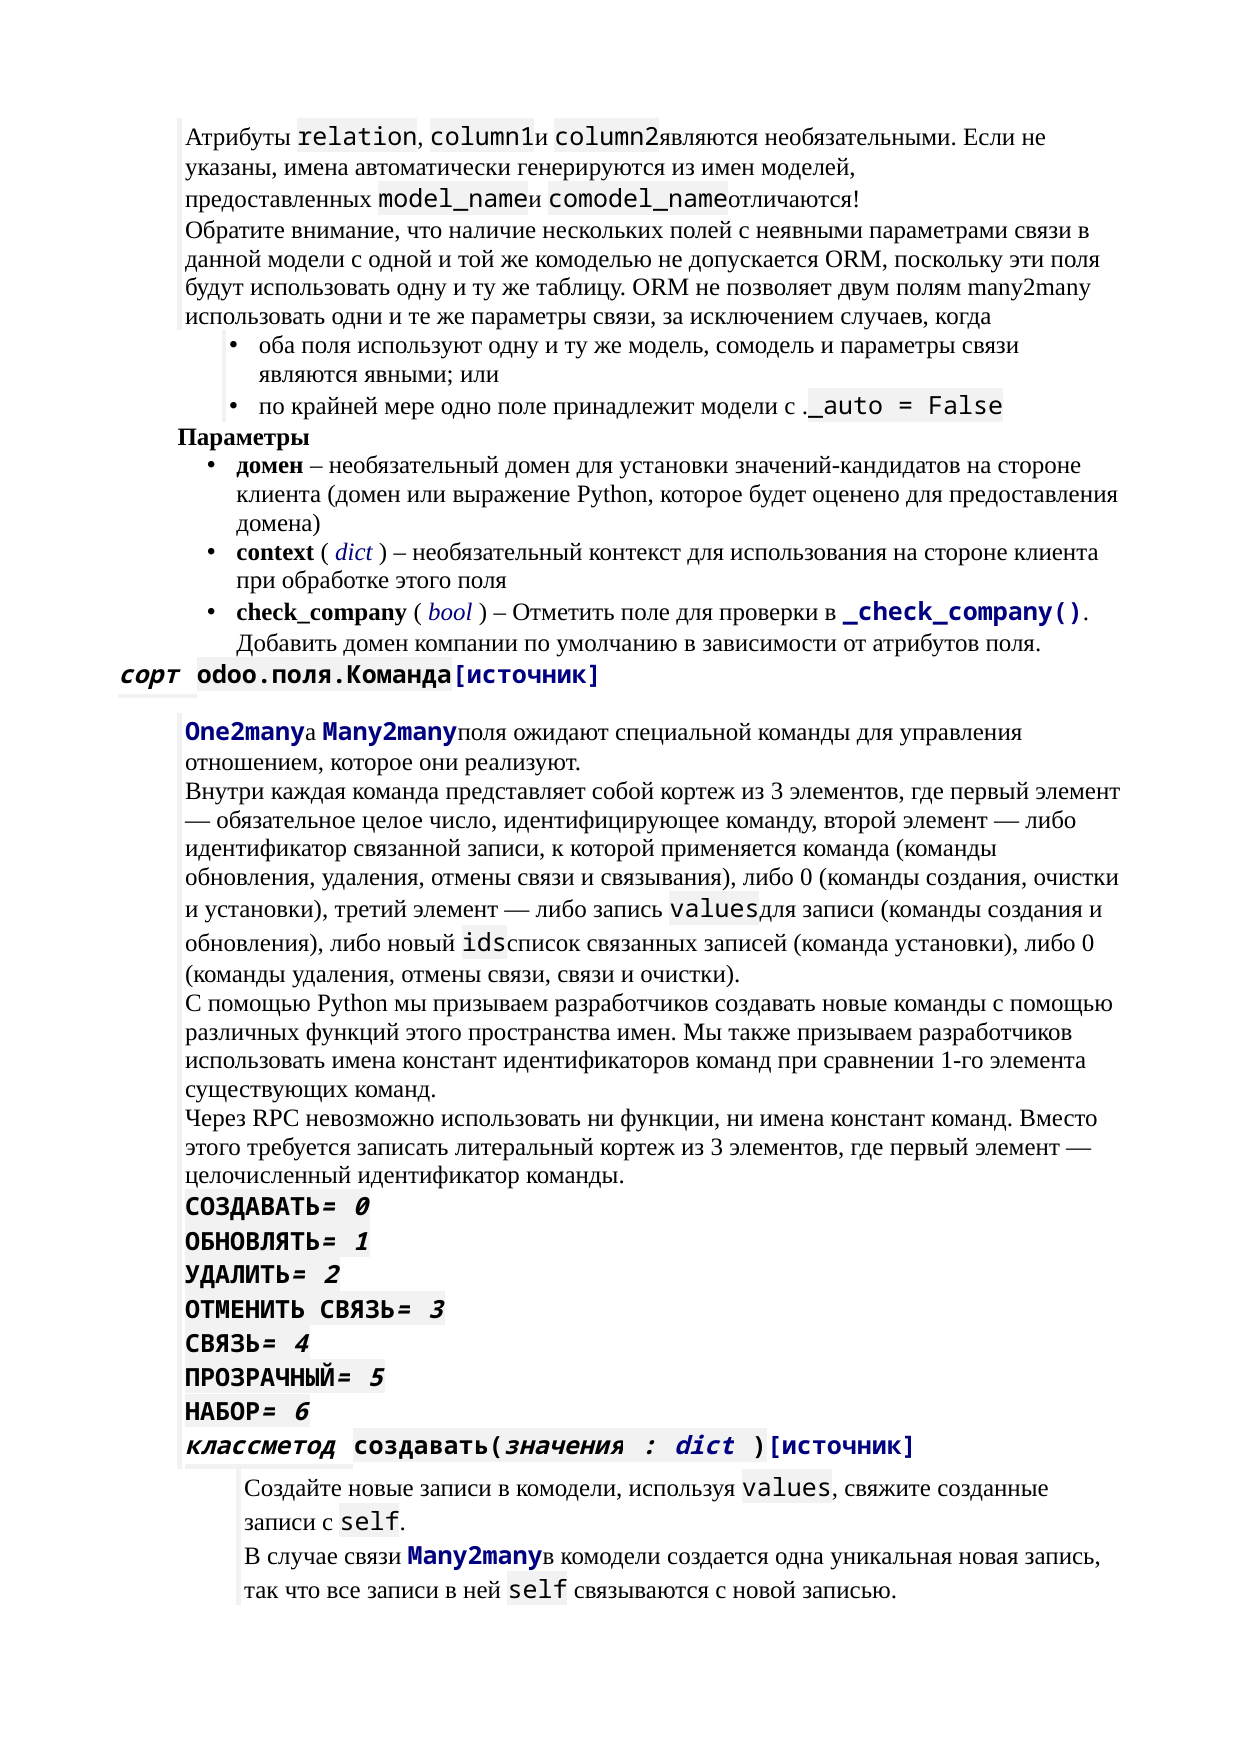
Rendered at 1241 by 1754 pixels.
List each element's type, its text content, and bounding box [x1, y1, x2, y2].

list С помощью Python мы призываем разработчиков создавать новые команды с помощью различных функций этого пространства имен. Мы также призываем разработчиков использовать имена констант идентификаторов команд при сравнении 1-го элемента существующих команд. [182, 988, 1122, 1103]
list context ( dict ) – необязательный контекст для использования на стороне клиента при обработке этого поля [236, 537, 1122, 594]
list Обратите внимание, что наличие нескольких полей с неявными параметрами связи в данной модели с одной и той же комоделью не допускается ORM, поскольку эти поля будут использовать одну и ту же таблицу. ORM не позволяет двум полям many2many использовать одни и те же параметры связи, за исключением случаев, когда [182, 215, 1122, 330]
list Внутри каждая команда представляет собой кортеж из 3 элементов, где первый элемент — обязательное целое число, идентифицирующее команду, второй элемент — либо идентификатор связанной записи, к которой применяется команда (команды обновления, удаления, отмены связи и связывания), либо 0 (команды создания, очистки и установки), третий элемент — либо запись valuesдля записи (команды создания и обновления), либо новый idsсписок связанных записей (команда установки), либо 0 (команды удаления, отмены связи, связи и очистки). [182, 776, 1122, 988]
subtitle Параметры [177, 422, 1122, 450]
list Создайте новые записи в комодели, используя values, свяжите созданные записи с self. [241, 1469, 1122, 1537]
subtitle УДАЛИТЬ= 2 [182, 1257, 1122, 1291]
subtitle сорт odoo.поля.Команда[источник] [118, 657, 1122, 698]
list оба поля используют одну и ту же модель, сомодель и параметры связи являются явными; или [226, 330, 1122, 387]
list One2manyа Many2manyполя ожидают специальной команды для управления отношением, которое они реализуют. [182, 713, 1122, 776]
list В случае связи Many2manyв комодели создается одна уникальная новая запись, так что все записи в ней self связываются с новой записью. [241, 1537, 1122, 1605]
subtitle ОТМЕНИТЬ СВЯЗЬ= 3 [182, 1291, 1122, 1325]
list check_company ( bool ) – Отметить поле для проверки в _check_company(). Добавить домен компании по умолчанию в зависимости от атрибутов поля. [236, 594, 1122, 657]
subtitle ОБНОВЛЯТЬ= 1 [182, 1223, 1122, 1257]
list Атрибуты relation, column1и column2являются необязательными. Если не указаны, имена автоматически генерируются из имен моделей, предоставленных model_nameи comodel_nameотличаются! [182, 118, 1122, 215]
list Через RPC невозможно использовать ни функции, ни имена констант команд. Вместо этого требуется записать литеральный кортеж из 3 элементов, где первый элемент — целочисленный идентификатор команды. [182, 1103, 1122, 1189]
subtitle ПРОЗРАЧНЫЙ= 5 [182, 1359, 1122, 1393]
subtitle СОЗДАВАТЬ= 0 [182, 1189, 1122, 1223]
subtitle классметод создавать(значения : dict )[источник] [182, 1427, 1122, 1469]
list домен – необязательный домен для установки значений-кандидатов на стороне клиента (домен или выражение Python, которое будет оценено для предоставления домена) [236, 450, 1122, 537]
list по крайней мере одно поле принадлежит модели с ._auto = False [226, 387, 1122, 422]
subtitle НАБОР= 6 [182, 1393, 1122, 1427]
subtitle СВЯЗЬ= 4 [182, 1325, 1122, 1359]
